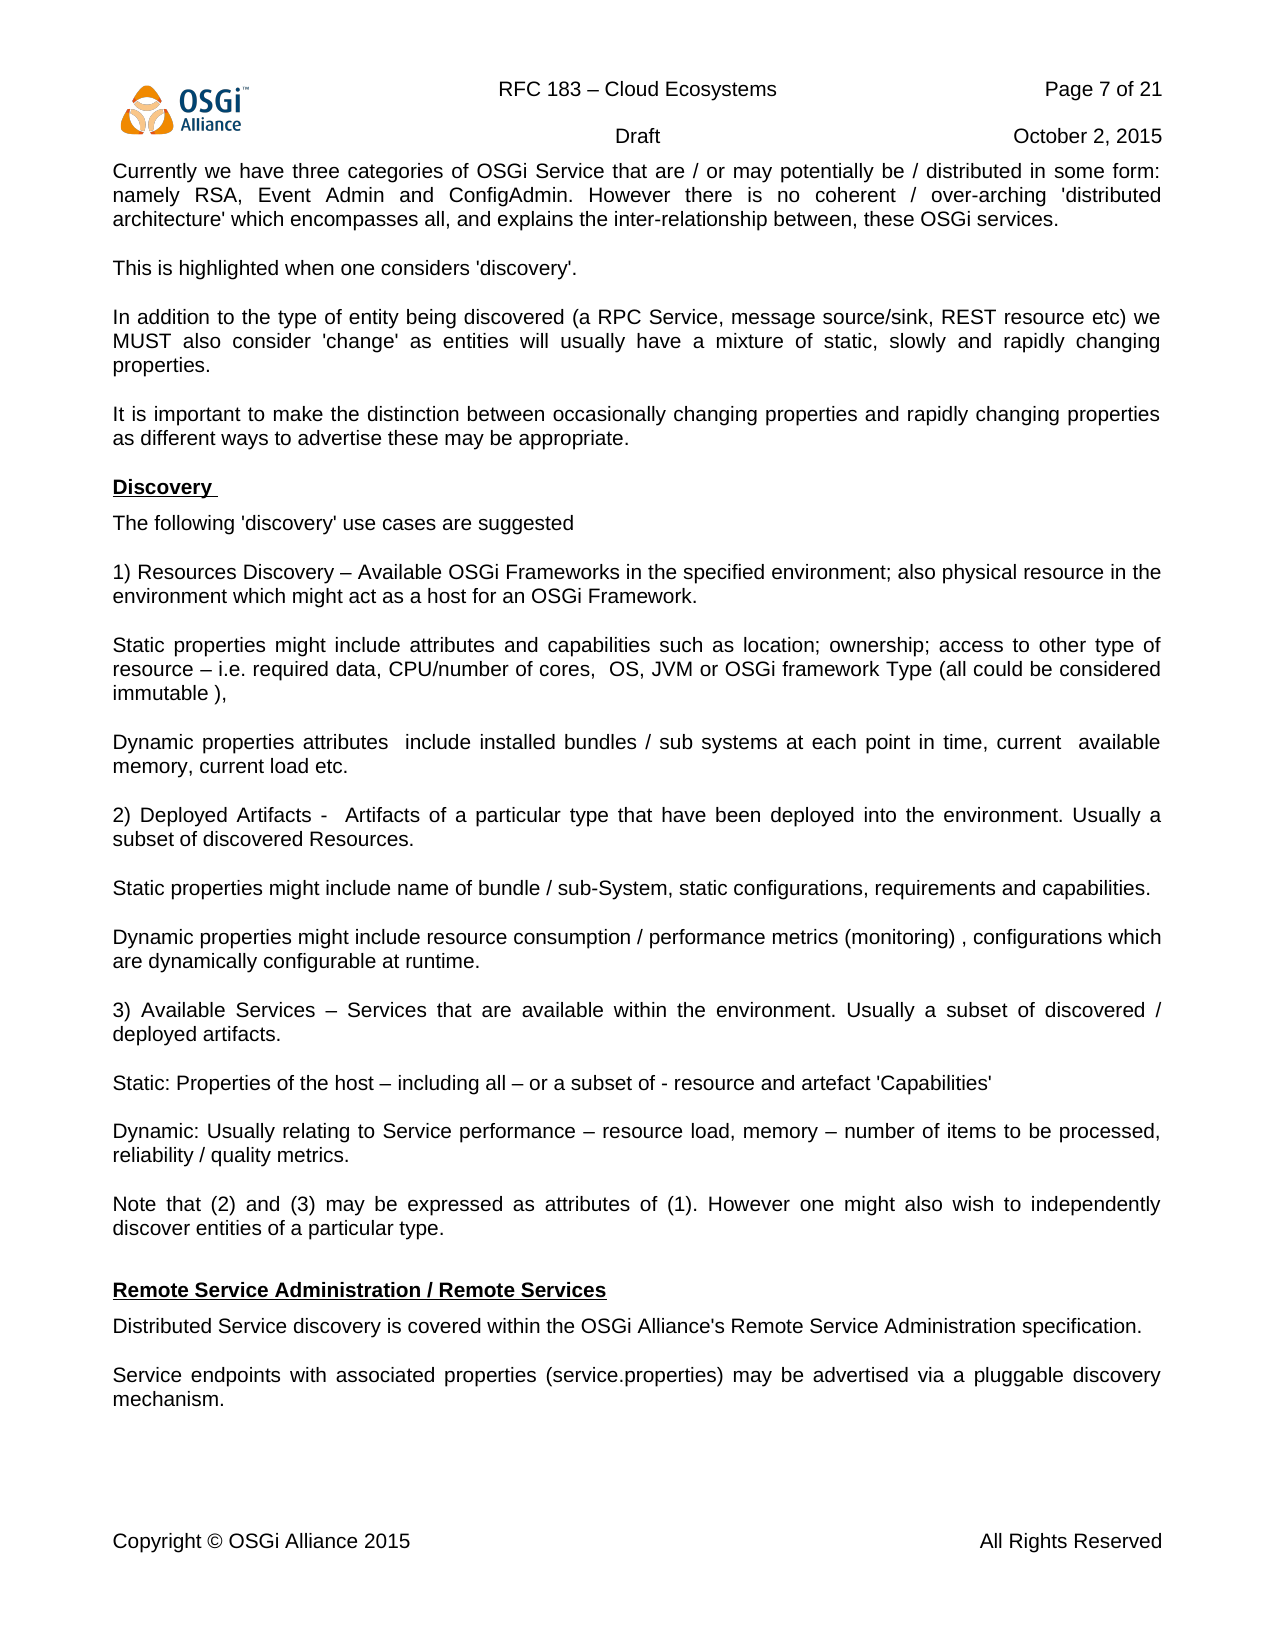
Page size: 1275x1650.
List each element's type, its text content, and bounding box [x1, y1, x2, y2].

text Distributed Service discovery is covered within the OSGi Alliance's Remote Service Administration specification. [112, 1314, 1162, 1338]
picture [113, 78, 257, 142]
text In addition to the type of entity being discovered (a RPC Service, message source/sink, REST resource etc) we MUST also consider 'change' as entities will usually have a mixture of static, slowly and rapidly changing properties. [112, 305, 1162, 377]
text 2) Deployed Artifacts - Artifacts of a particular type that have been deployed into the environment. Usually a subset of discovered Resources. [112, 803, 1162, 851]
text Service endpoints with associated properties (service.properties) may be advertised via a pluggable discovery mechanism. [112, 1363, 1162, 1411]
text The following 'discovery' use cases are suggested [112, 511, 1162, 535]
text 3) Available Services – Services that are available within the environment. Usually a subset of discovered / deployed artifacts. [112, 997, 1162, 1045]
text Currently we have three categories of OSGi Service that are / or may potentially be / distributed in some form: namely RSA, Event Admin and ConfigAdmin. However there is no coherent / over-arching 'distributed architecture' which encompasses all, and explains the inter-relationship between, these OSGi services. [112, 159, 1162, 231]
text Remote Service Administration / Remote Services [112, 1278, 1162, 1302]
text Static properties might include attributes and capabilities such as location; ownership; access to other type of resource – i.e. required data, CPU/number of cores, OS, JVM or OSGi framework Type (all could be considered immutable ), [112, 633, 1162, 705]
text This is highlighted when one considers 'discovery'. [112, 256, 1162, 280]
text Static: Properties of the host – including all – or a subset of - resource and artefact 'Capabilities' [112, 1070, 1162, 1094]
text Note that (2) and (3) may be expressed as attributes of (1). However one might also wish to independently discover entities of a particular type. [112, 1192, 1162, 1240]
text Dynamic: Usually relating to Service performance – resource load, memory – number of items to be processed, reliability / quality metrics. [112, 1119, 1162, 1167]
text It is important to make the distinction between occasionally changing properties and rapidly changing properties as different ways to advertise these may be appropriate. [112, 402, 1162, 449]
text Dynamic properties might include resource consumption / performance metrics (monitoring) , configurations which are dynamically configurable at runtime. [112, 924, 1162, 972]
text Dynamic properties attributes include installed bundles / sub systems at each point in time, current available memory, current load etc. [112, 730, 1162, 778]
text Static properties might include name of bundle / sub-System, static configurations, requirements and capabilities. [112, 876, 1162, 899]
text Discovery [112, 474, 1162, 498]
text 1) Resources Discovery – Available OSGi Frameworks in the specified environment; also physical resource in the environment which might act as a host for an OSGi Framework. [112, 560, 1162, 608]
